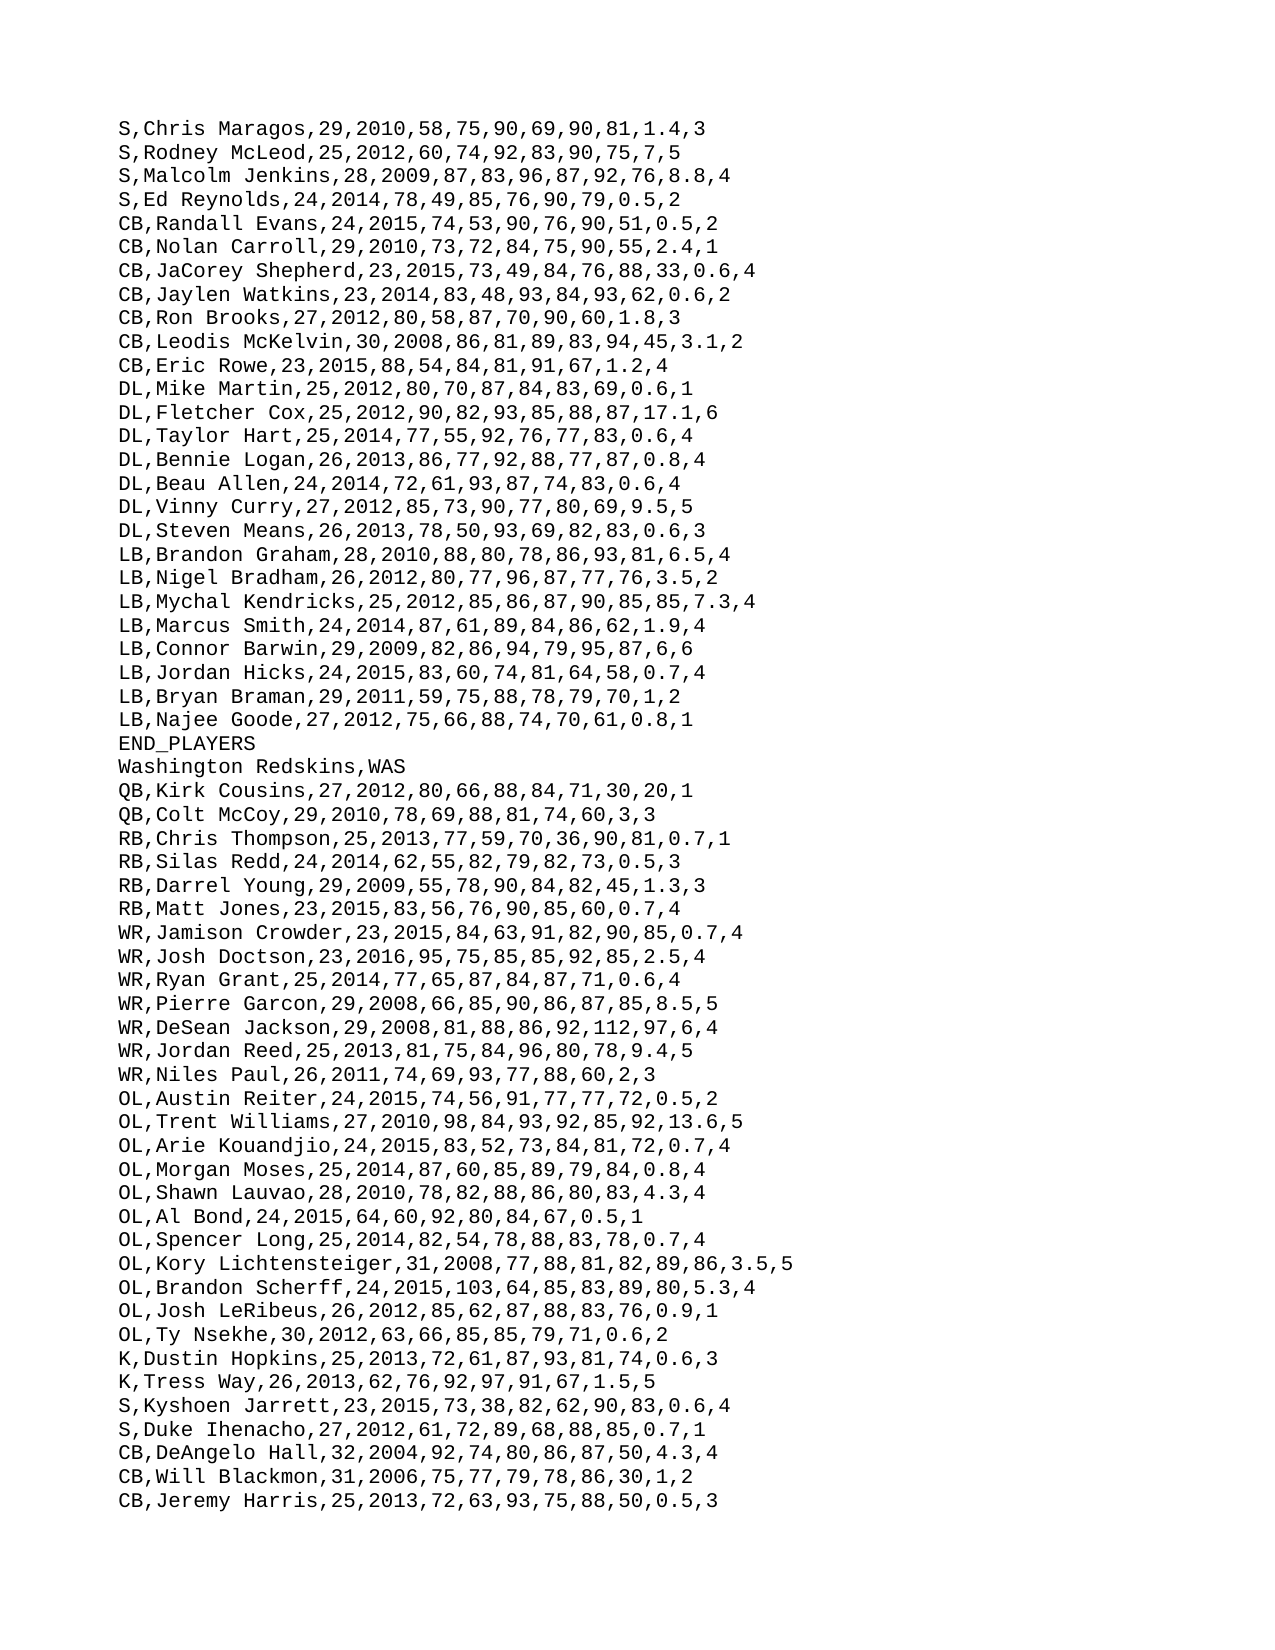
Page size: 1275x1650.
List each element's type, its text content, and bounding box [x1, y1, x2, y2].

text CB,Eric Rowe,23,2015,88,54,84,81,91,67,1.2,4 [118, 354, 1157, 378]
text K,Dustin Hopkins,25,2013,72,61,87,93,81,74,0.6,3 [118, 1348, 1157, 1371]
text CB,Leodis McKelvin,30,2008,86,81,89,83,94,45,3.1,2 [118, 331, 1157, 354]
text DL,Mike Martin,25,2012,80,70,87,84,83,69,0.6,1 [118, 378, 1157, 402]
text DL,Vinny Curry,27,2012,85,73,90,77,80,69,9.5,5 [118, 496, 1157, 520]
text S,Ed Reynolds,24,2014,78,49,85,76,90,79,0.5,2 [118, 189, 1157, 213]
text RB,Silas Redd,24,2014,62,55,82,79,82,73,0.5,3 [118, 851, 1157, 875]
text WR,Ryan Grant,25,2014,77,65,87,84,87,71,0.6,4 [118, 969, 1157, 993]
text OL,Josh LeRibeus,26,2012,85,62,87,88,83,76,0.9,1 [118, 1300, 1157, 1324]
text CB,Ron Brooks,27,2012,80,58,87,70,90,60,1.8,3 [118, 307, 1157, 331]
text OL,Brandon Scherff,24,2015,103,64,85,83,89,80,5.3,4 [118, 1277, 1157, 1300]
text S,Kyshoen Jarrett,23,2015,73,38,82,62,90,83,0.6,4 [118, 1395, 1157, 1419]
text WR,Pierre Garcon,29,2008,66,85,90,86,87,85,8.5,5 [118, 993, 1157, 1017]
text RB,Darrel Young,29,2009,55,78,90,84,82,45,1.3,3 [118, 875, 1157, 898]
text LB,Mychal Kendricks,25,2012,85,86,87,90,85,85,7.3,4 [118, 591, 1157, 615]
text CB,Jaylen Watkins,23,2014,83,48,93,84,93,62,0.6,2 [118, 284, 1157, 307]
text K,Tress Way,26,2013,62,76,92,97,91,67,1.5,5 [118, 1371, 1157, 1395]
text CB,JaCorey Shepherd,23,2015,73,49,84,76,88,33,0.6,4 [118, 260, 1157, 284]
text S,Malcolm Jenkins,28,2009,87,83,96,87,92,76,8.8,4 [118, 165, 1157, 189]
text CB,DeAngelo Hall,32,2004,92,74,80,86,87,50,4.3,4 [118, 1442, 1157, 1466]
text DL,Beau Allen,24,2014,72,61,93,87,74,83,0.6,4 [118, 473, 1157, 496]
text Washington Redskins,WAS [118, 757, 1157, 780]
text WR,Jamison Crowder,23,2015,84,63,91,82,90,85,0.7,4 [118, 922, 1157, 946]
text CB,Jeremy Harris,25,2013,72,63,93,75,88,50,0.5,3 [118, 1489, 1157, 1513]
text LB,Marcus Smith,24,2014,87,61,89,84,86,62,1.9,4 [118, 615, 1157, 638]
text DL,Fletcher Cox,25,2012,90,82,93,85,88,87,17.1,6 [118, 402, 1157, 426]
text LB,Brandon Graham,28,2010,88,80,78,86,93,81,6.5,4 [118, 544, 1157, 567]
text END_PLAYERS [118, 733, 1157, 757]
text S,Duke Ihenacho,27,2012,61,72,89,68,88,85,0.7,1 [118, 1419, 1157, 1442]
text S,Chris Maragos,29,2010,58,75,90,69,90,81,1.4,3 [118, 118, 1157, 142]
text CB,Randall Evans,24,2015,74,53,90,76,90,51,0.5,2 [118, 213, 1157, 236]
text WR,Jordan Reed,25,2013,81,75,84,96,80,78,9.4,5 [118, 1040, 1157, 1064]
text OL,Ty Nsekhe,30,2012,63,66,85,85,79,71,0.6,2 [118, 1324, 1157, 1348]
text RB,Chris Thompson,25,2013,77,59,70,36,90,81,0.7,1 [118, 827, 1157, 851]
text QB,Colt McCoy,29,2010,78,69,88,81,74,60,3,3 [118, 804, 1157, 827]
text OL,Spencer Long,25,2014,82,54,78,88,83,78,0.7,4 [118, 1229, 1157, 1253]
text CB,Will Blackmon,31,2006,75,77,79,78,86,30,1,2 [118, 1466, 1157, 1489]
text OL,Al Bond,24,2015,64,60,92,80,84,67,0.5,1 [118, 1206, 1157, 1229]
text LB,Jordan Hicks,24,2015,83,60,74,81,64,58,0.7,4 [118, 662, 1157, 686]
text LB,Najee Goode,27,2012,75,66,88,74,70,61,0.8,1 [118, 709, 1157, 733]
text RB,Matt Jones,23,2015,83,56,76,90,85,60,0.7,4 [118, 898, 1157, 922]
text WR,Josh Doctson,23,2016,95,75,85,85,92,85,2.5,4 [118, 946, 1157, 969]
text DL,Taylor Hart,25,2014,77,55,92,76,77,83,0.6,4 [118, 426, 1157, 449]
text WR,Niles Paul,26,2011,74,69,93,77,88,60,2,3 [118, 1064, 1157, 1088]
text QB,Kirk Cousins,27,2012,80,66,88,84,71,30,20,1 [118, 780, 1157, 804]
text DL,Bennie Logan,26,2013,86,77,92,88,77,87,0.8,4 [118, 449, 1157, 473]
text OL,Trent Williams,27,2010,98,84,93,92,85,92,13.6,5 [118, 1111, 1157, 1135]
text OL,Morgan Moses,25,2014,87,60,85,89,79,84,0.8,4 [118, 1158, 1157, 1182]
text LB,Bryan Braman,29,2011,59,75,88,78,79,70,1,2 [118, 686, 1157, 709]
text LB,Connor Barwin,29,2009,82,86,94,79,95,87,6,6 [118, 638, 1157, 662]
text LB,Nigel Bradham,26,2012,80,77,96,87,77,76,3.5,2 [118, 567, 1157, 591]
text OL,Kory Lichtensteiger,31,2008,77,88,81,82,89,86,3.5,5 [118, 1253, 1157, 1277]
text DL,Steven Means,26,2013,78,50,93,69,82,83,0.6,3 [118, 520, 1157, 544]
text OL,Austin Reiter,24,2015,74,56,91,77,77,72,0.5,2 [118, 1088, 1157, 1111]
text CB,Nolan Carroll,29,2010,73,72,84,75,90,55,2.4,1 [118, 236, 1157, 260]
text WR,DeSean Jackson,29,2008,81,88,86,92,112,97,6,4 [118, 1017, 1157, 1040]
text OL,Arie Kouandjio,24,2015,83,52,73,84,81,72,0.7,4 [118, 1135, 1157, 1158]
text S,Rodney McLeod,25,2012,60,74,92,83,90,75,7,5 [118, 142, 1157, 165]
text OL,Shawn Lauvao,28,2010,78,82,88,86,80,83,4.3,4 [118, 1182, 1157, 1206]
